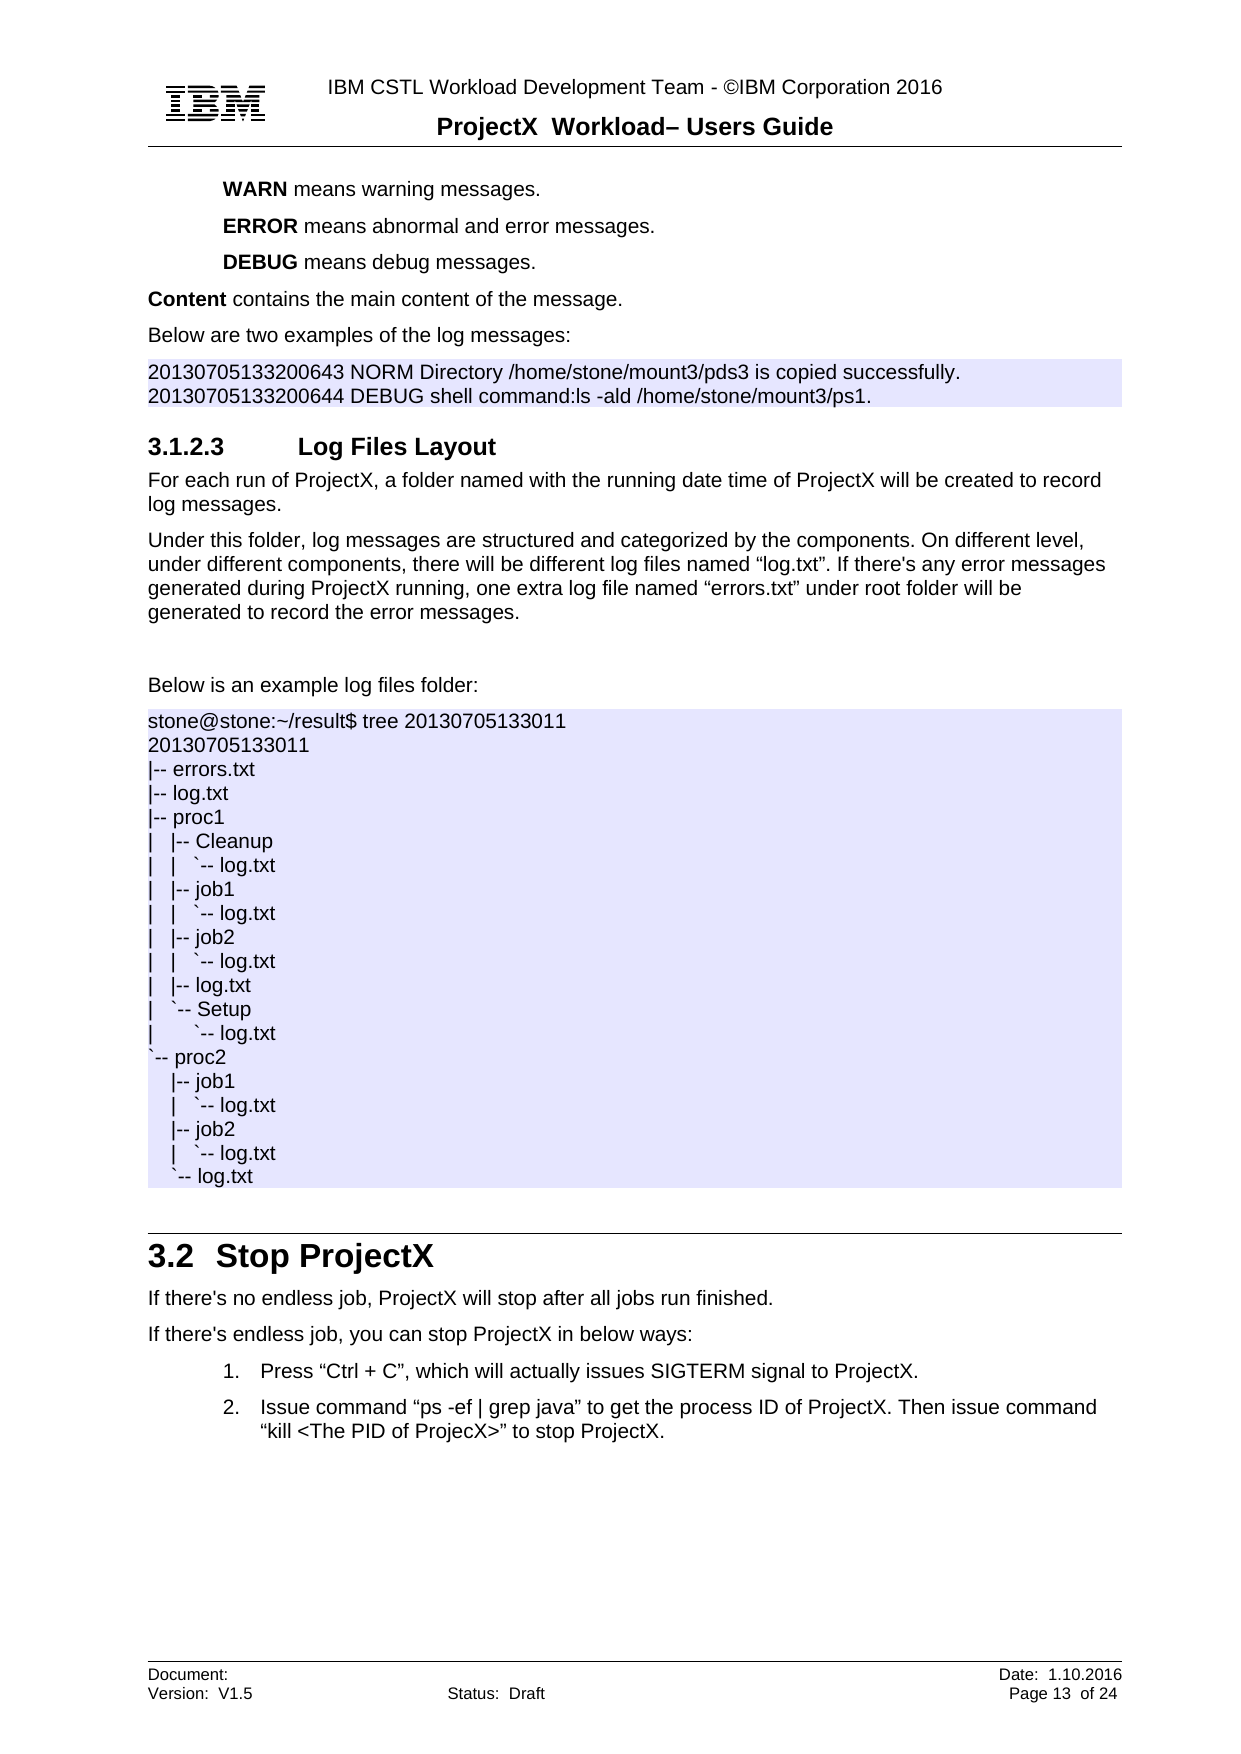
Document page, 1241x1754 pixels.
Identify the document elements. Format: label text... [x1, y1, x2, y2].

text | `-- log.txt [148, 1092, 1122, 1116]
text If there's no endless job, ProjectX will stop after all jobs run finished. [148, 1286, 1122, 1310]
text | |-- job1 [148, 877, 1122, 901]
text | `-- Setup [148, 997, 1122, 1021]
subtitle Log Files Layout [148, 432, 1122, 461]
text `-- proc2 [148, 1044, 1122, 1068]
text | `-- log.txt [148, 1021, 1122, 1044]
text Below are two examples of the log messages: [148, 323, 1122, 347]
text |-- job1 [148, 1068, 1122, 1092]
text Under this folder, log messages are structured and categorized by the components. On different level, under different components, there will be different log files named “log.txt”. If there's any error messages generated during ProjectX running, one extra log file named “errors.txt” under root folder will be generated to record the error messages. [148, 528, 1122, 624]
text | | `-- log.txt [148, 853, 1122, 877]
text |-- job2 [148, 1116, 1122, 1140]
list Issue command “ps -ef | grep java” to get the process ID of ProjectX. Then issue command “kill <The PID of ProjecX>” to stop ProjectX. [223, 1395, 1122, 1443]
text | `-- log.txt [148, 1140, 1122, 1164]
text For each run of ProjectX, a folder named with the running date time of ProjectX will be created to record log messages. [148, 467, 1122, 515]
text ERROR means abnormal and error messages. [148, 214, 1122, 238]
text 20130705133200644 DEBUG shell command:ls -ald /home/stone/mount3/ps1. [148, 383, 1122, 407]
text Content contains the main content of the message. [148, 287, 1122, 311]
text WARN means warning messages. [148, 177, 1122, 201]
text |-- log.txt [148, 781, 1122, 805]
text | | `-- log.txt [148, 949, 1122, 973]
text DEBUG means debug messages. [148, 250, 1122, 274]
text | |-- log.txt [148, 973, 1122, 997]
text 20130705133011 [148, 733, 1122, 757]
list Press “Ctrl + C”, which will actually issues SIGTERM signal to ProjectX. [223, 1359, 1122, 1383]
text | |-- job2 [148, 925, 1122, 949]
text | |-- Cleanup [148, 829, 1122, 853]
text `-- log.txt [148, 1164, 1122, 1188]
text |-- errors.txt [148, 757, 1122, 781]
text stone@stone:~/result$ tree 20130705133011 [148, 709, 1122, 733]
text 20130705133200643 NORM Directory /home/stone/mount3/pds3 is copied successfully. [148, 359, 1122, 383]
text Below is an example log files folder: [148, 673, 1122, 697]
text | | `-- log.txt [148, 901, 1122, 925]
subtitle Stop ProjectX [148, 1234, 1122, 1274]
text If there's endless job, you can stop ProjectX in below ways: [148, 1322, 1122, 1346]
text |-- proc1 [148, 805, 1122, 829]
